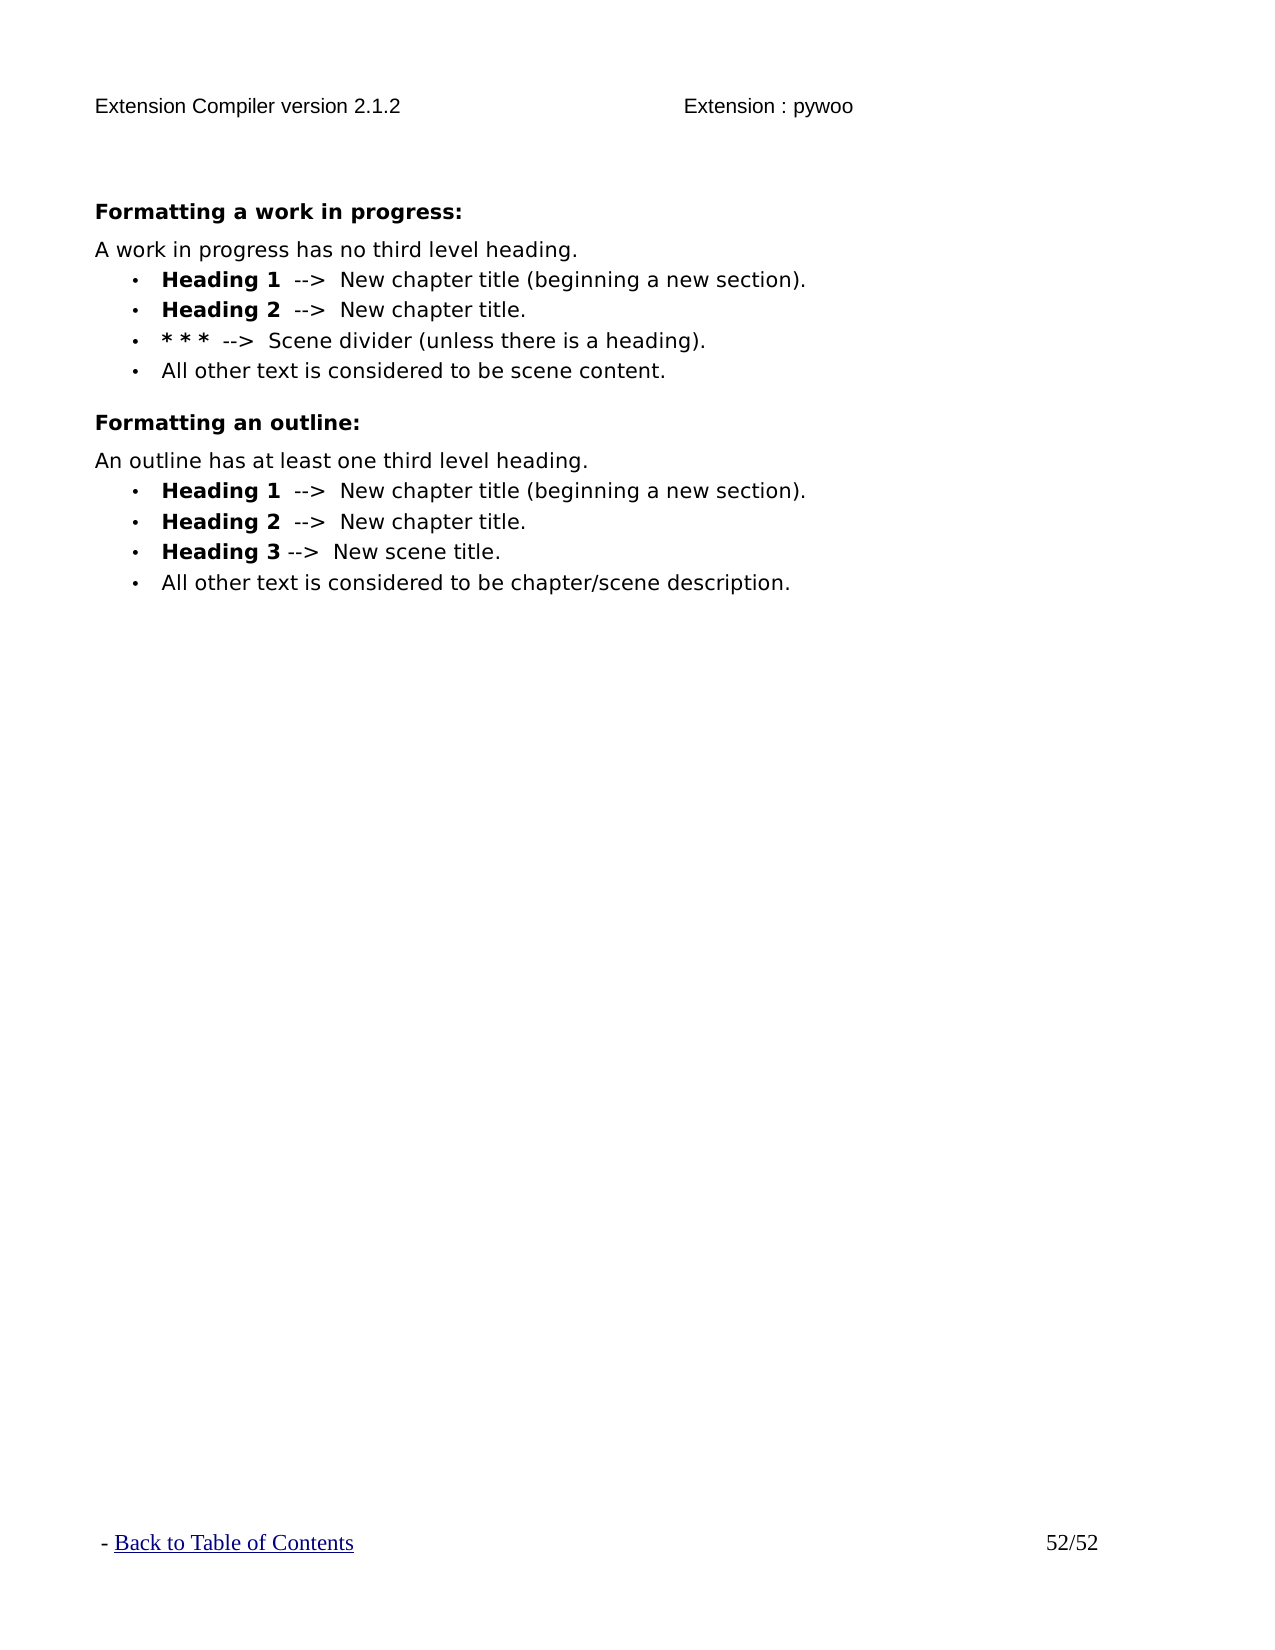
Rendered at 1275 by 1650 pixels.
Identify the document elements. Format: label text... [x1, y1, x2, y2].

text An outline has at least one third level heading. [94, 449, 1181, 474]
list Heading 2 --> New chapter title. [132, 298, 1181, 323]
list All other text is considered to be scene content. [132, 359, 1181, 383]
list Heading 1 --> New chapter title (beginning a new section). [132, 268, 1181, 292]
list Heading 2 --> New chapter title. [132, 510, 1181, 534]
text A work in progress has no third level heading. [94, 238, 1181, 262]
list All other text is considered to be chapter/scene description. [132, 570, 1181, 595]
text Formatting a work in progress: [94, 200, 1181, 224]
list Heading 3 --> New scene title. [132, 540, 1181, 564]
list * * * --> Scene divider (unless there is a heading). [132, 329, 1181, 353]
list Heading 1 --> New chapter title (beginning a new section). [132, 479, 1181, 504]
text Formatting an outline: [94, 411, 1181, 436]
